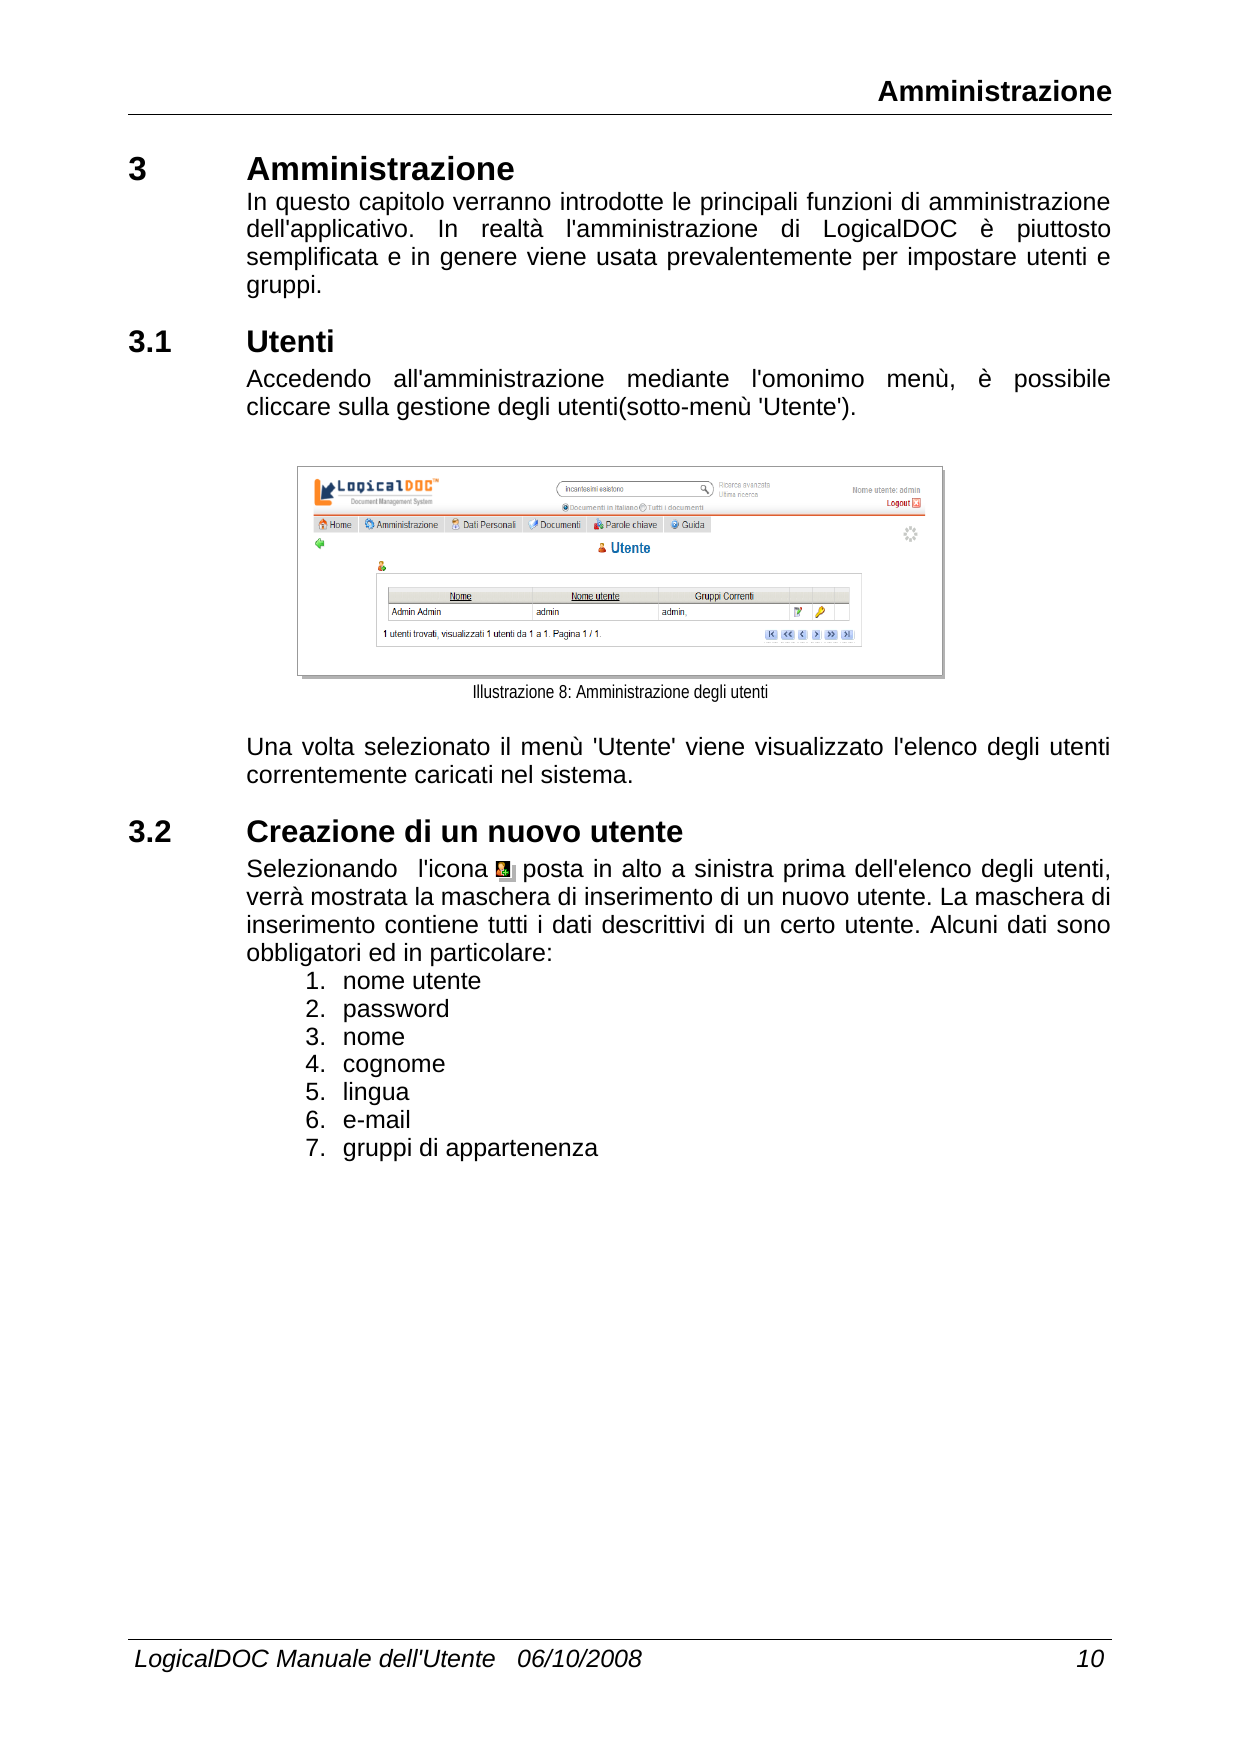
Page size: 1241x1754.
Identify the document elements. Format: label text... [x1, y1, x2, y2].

subtitle Creazione di un nuovo utente [128, 814, 1112, 848]
list lingua [305, 1078, 1112, 1106]
text Illustrazione 8: Amministrazione degli utenti [297, 676, 943, 702]
list password [305, 994, 1112, 1022]
text In questo capitolo verranno introdotte le principali funzioni di amministrazione dell'applicativo. In realtà l'amministrazione di LogicalDOC è piuttosto semplificata e in genere viene usata prevalentemente per impostare utenti e gruppi. [246, 187, 1112, 299]
list gruppi di appartenenza [305, 1134, 1112, 1162]
subtitle Amministrazione [128, 150, 1112, 187]
list nome utente [305, 966, 1112, 994]
picture [495, 861, 511, 877]
text Accedendo all'amministrazione mediante l'omonimo menù, è possibile cliccare sulla gestione degli utenti(sotto-menù 'Utente'). [246, 365, 1112, 421]
picture [313, 474, 926, 666]
list cognome [305, 1050, 1112, 1078]
list nome [305, 1022, 1112, 1050]
text Una volta selezionato il menù 'Utente' viene visualizzato l'elenco degli utenti correntemente caricati nel sistema. [246, 421, 1112, 789]
list e-mail [305, 1106, 1112, 1134]
text Selezionando l'icona posta in alto a sinistra prima dell'elenco degli utenti, verrà mostrata la maschera di inserimento di un nuovo utente. La maschera di inserimento contiene tutti i dati descrittivi di un certo utente. Alcuni dati sono obbligatori ed in particolare: [246, 855, 1112, 966]
subtitle Utenti [128, 324, 1112, 359]
